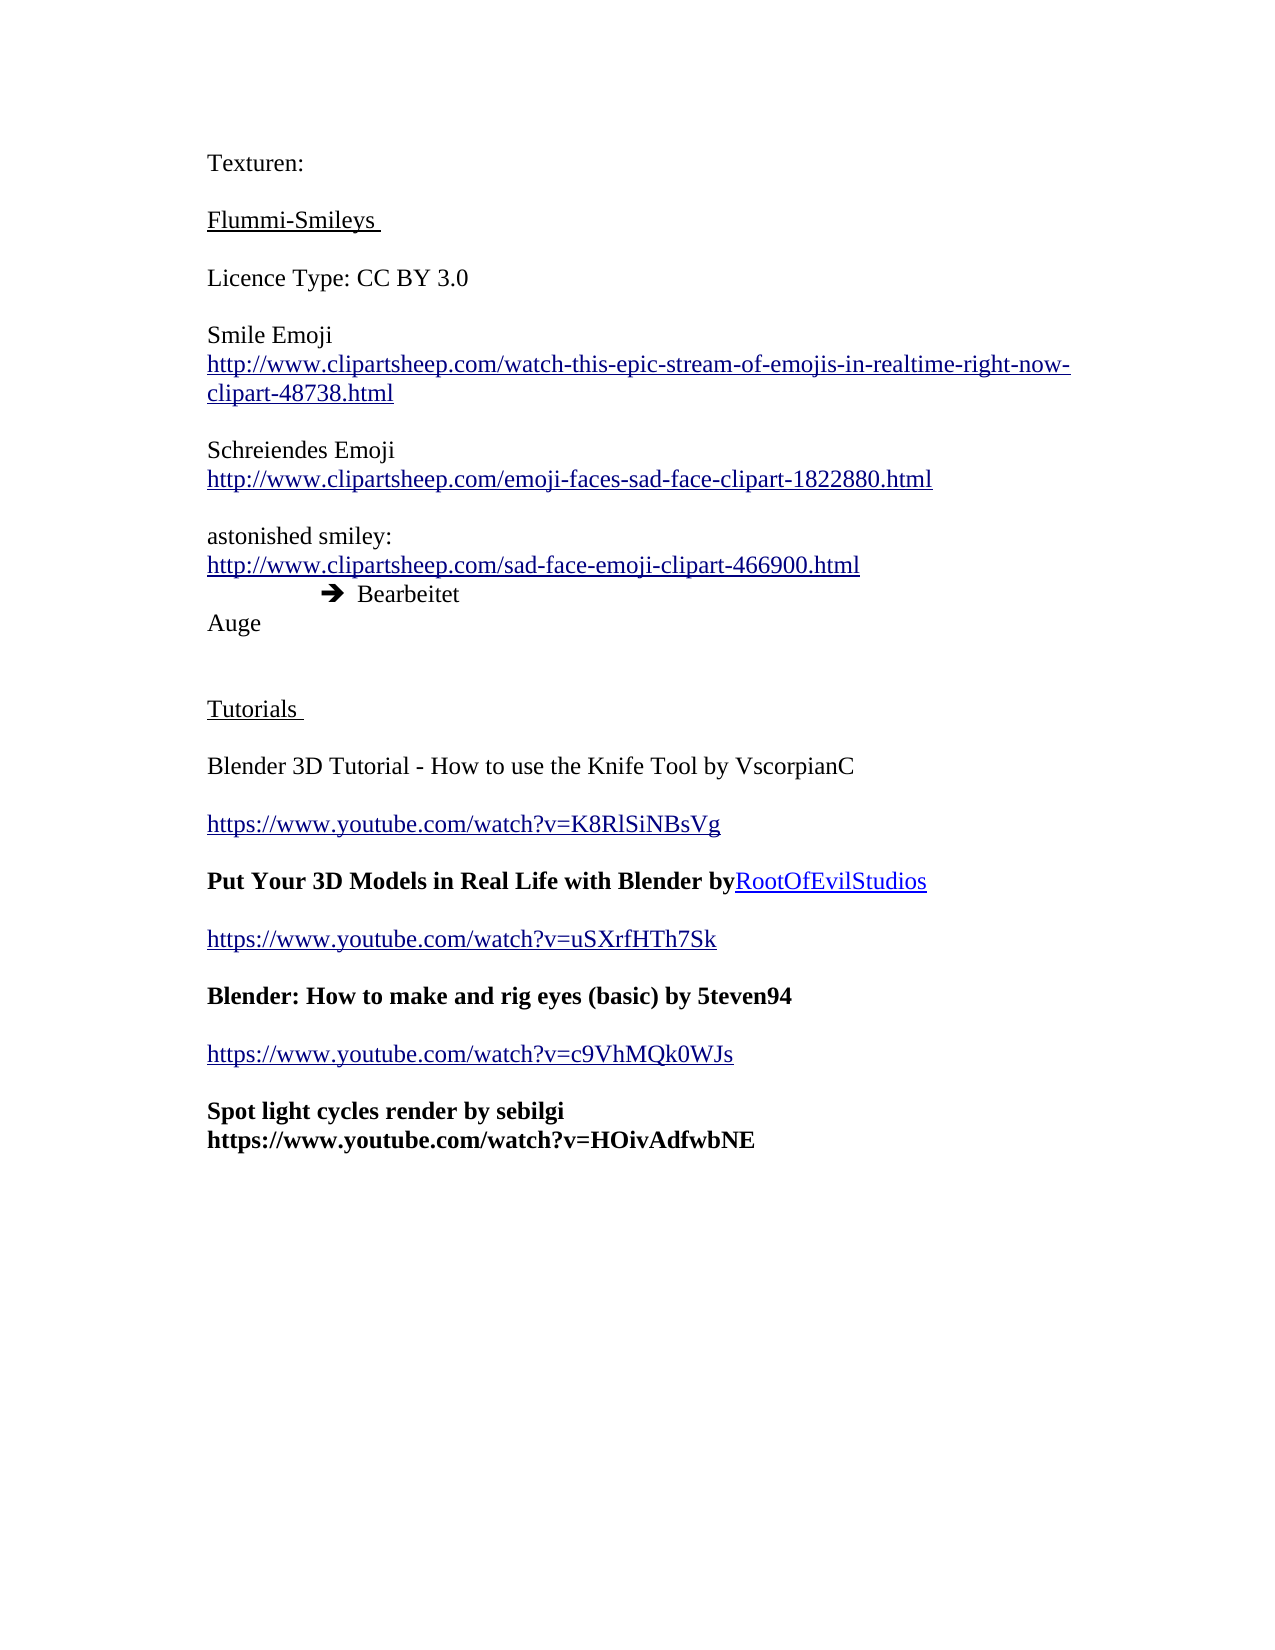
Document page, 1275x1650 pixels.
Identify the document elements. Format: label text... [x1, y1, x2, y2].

text https://www.youtube.com/watch?v=K8RlSiNBsVg [207, 809, 1098, 838]
list Bearbeitet [319, 579, 1098, 608]
text Spot light cycles render by sebilgi [207, 1096, 1098, 1125]
text https://www.youtube.com/watch?v=uSXrfHTh7Sk [207, 924, 1098, 953]
text Put Your 3D Models in Real Life with Blender byRootOfEvilStudios [207, 866, 1098, 895]
text http://www.clipartsheep.com/sad-face-emoji-clipart-466900.html [207, 550, 1098, 579]
text http://www.clipartsheep.com/emoji-faces-sad-face-clipart-1822880.html [207, 464, 1098, 493]
text Flummi-Smileys [207, 205, 1098, 234]
text http://www.clipartsheep.com/watch-this-epic-stream-of-emojis-in-realtime-right-now-clipart-48738.html [207, 349, 1098, 406]
text Auge [207, 608, 1098, 636]
text Tutorials [207, 694, 1098, 723]
text https://www.youtube.com/watch?v=c9VhMQk0WJs [207, 1039, 1098, 1068]
text Licence Type: CC BY 3.0 [207, 263, 1098, 291]
text astonished smiley: [207, 521, 1098, 550]
text Blender: How to make and rig eyes (basic) by 5teven94 [207, 981, 1098, 1010]
text Texturen: [207, 148, 1098, 176]
text Schreiendes Emoji [207, 435, 1098, 464]
text https://www.youtube.com/watch?v=HOivAdfwbNE [207, 1125, 1098, 1154]
text Blender 3D Tutorial - How to use the Knife Tool by VscorpianC [207, 751, 1098, 780]
text Smile Emoji [207, 320, 1098, 349]
